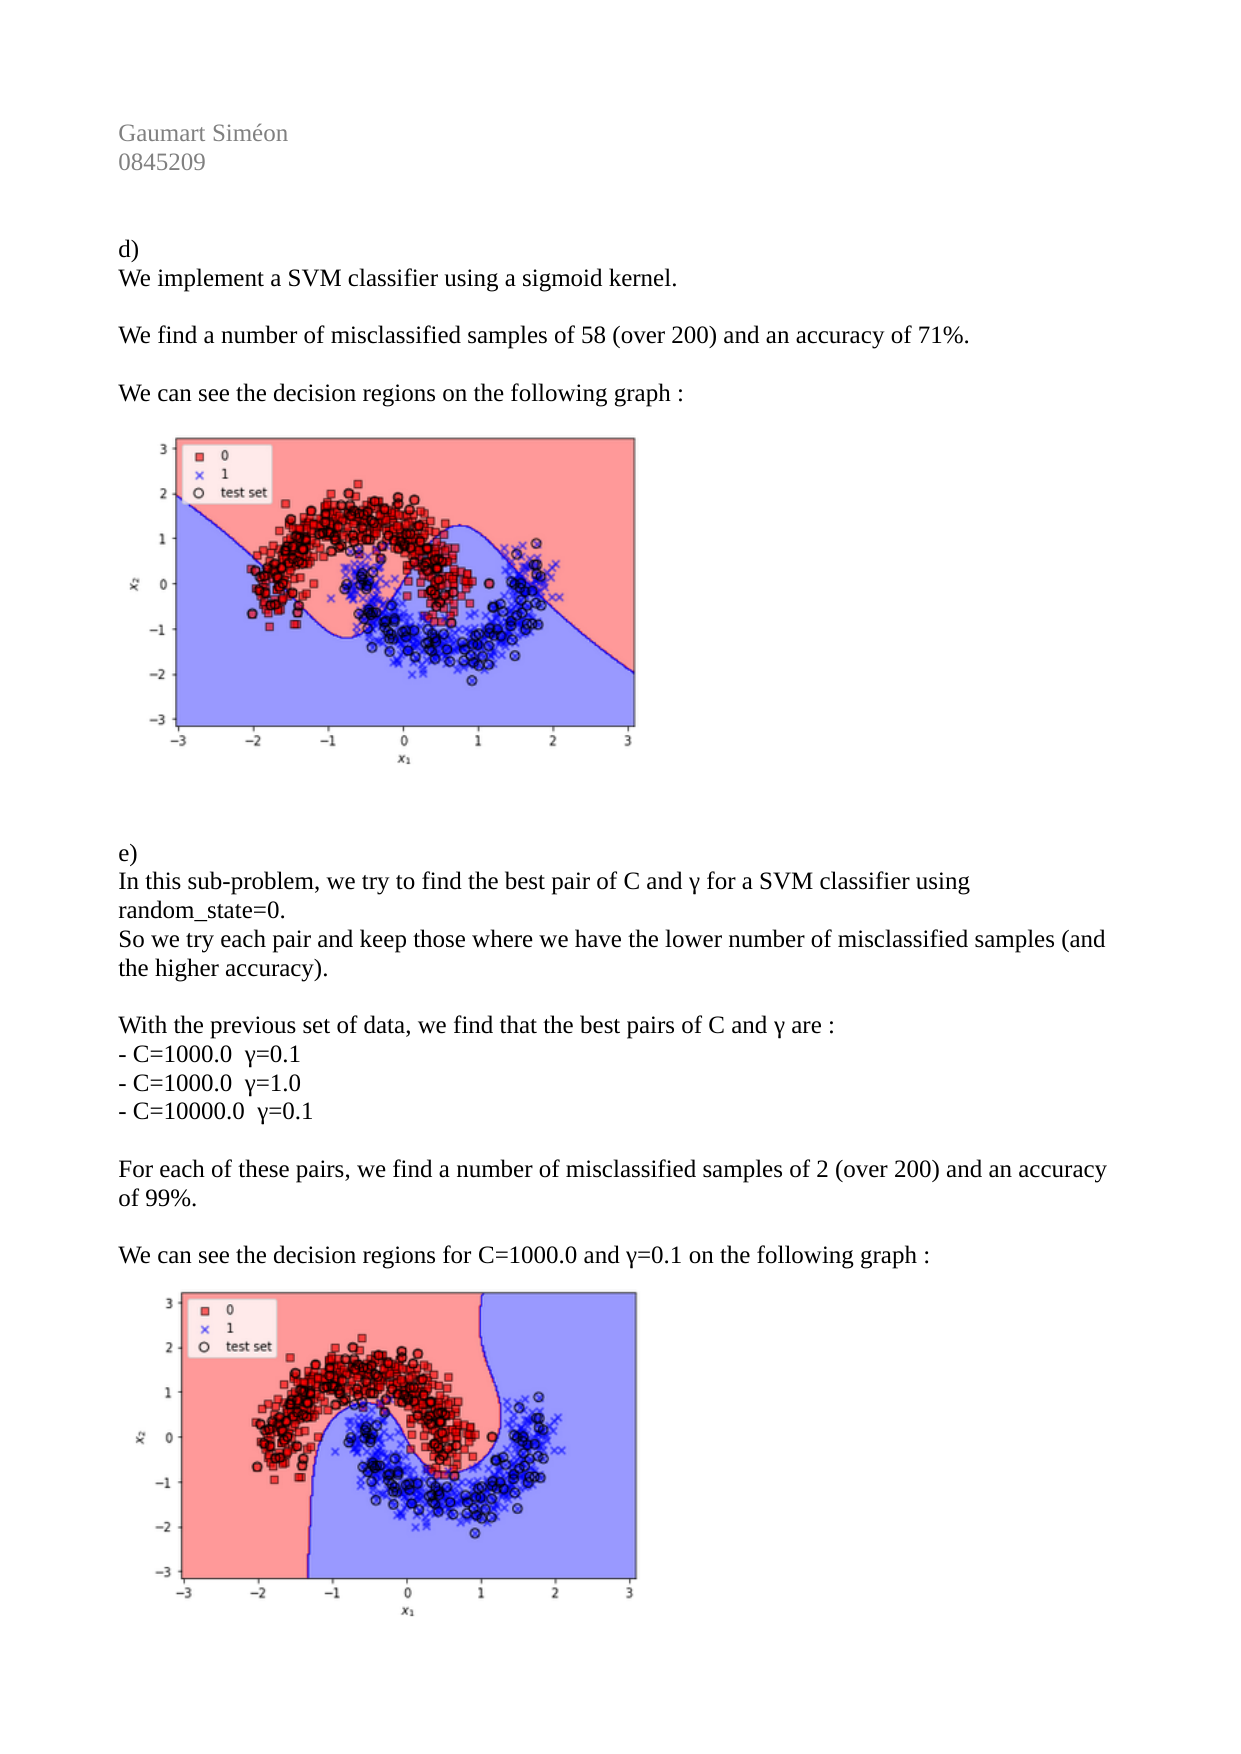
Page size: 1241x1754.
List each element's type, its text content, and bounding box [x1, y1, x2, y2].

text We can see the decision regions for C=1000.0 and γ=0.1 on the following graph : [118, 1240, 1122, 1269]
text With the previous set of data, we find that the best pairs of C and γ are : [118, 1010, 1122, 1039]
picture [128, 1288, 651, 1623]
text We can see the decision regions on the following graph : [118, 378, 1122, 406]
text - C=1000.0 γ=0.1 [118, 1039, 1122, 1068]
text e) [118, 838, 1122, 866]
text For each of these pairs, we find a number of misclassified samples of 2 (over 200) and an accuracy of 99%. [118, 1154, 1122, 1211]
text d) [118, 234, 1122, 263]
text In this sub-problem, we try to find the best pair of C and γ for a SVM classifier using random_state=0. [118, 866, 1122, 924]
text - C=1000.0 γ=1.0 [118, 1068, 1122, 1096]
text We find a number of misclassified samples of 58 (over 200) and an accuracy of 71%. [118, 320, 1122, 349]
text - C=10000.0 γ=0.1 [118, 1096, 1122, 1125]
text So we try each pair and keep those where we have the lower number of misclassified samples (and the higher accuracy). [118, 924, 1122, 981]
text We implement a SVM classifier using a sigmoid kernel. [118, 263, 1122, 291]
picture [126, 435, 651, 771]
